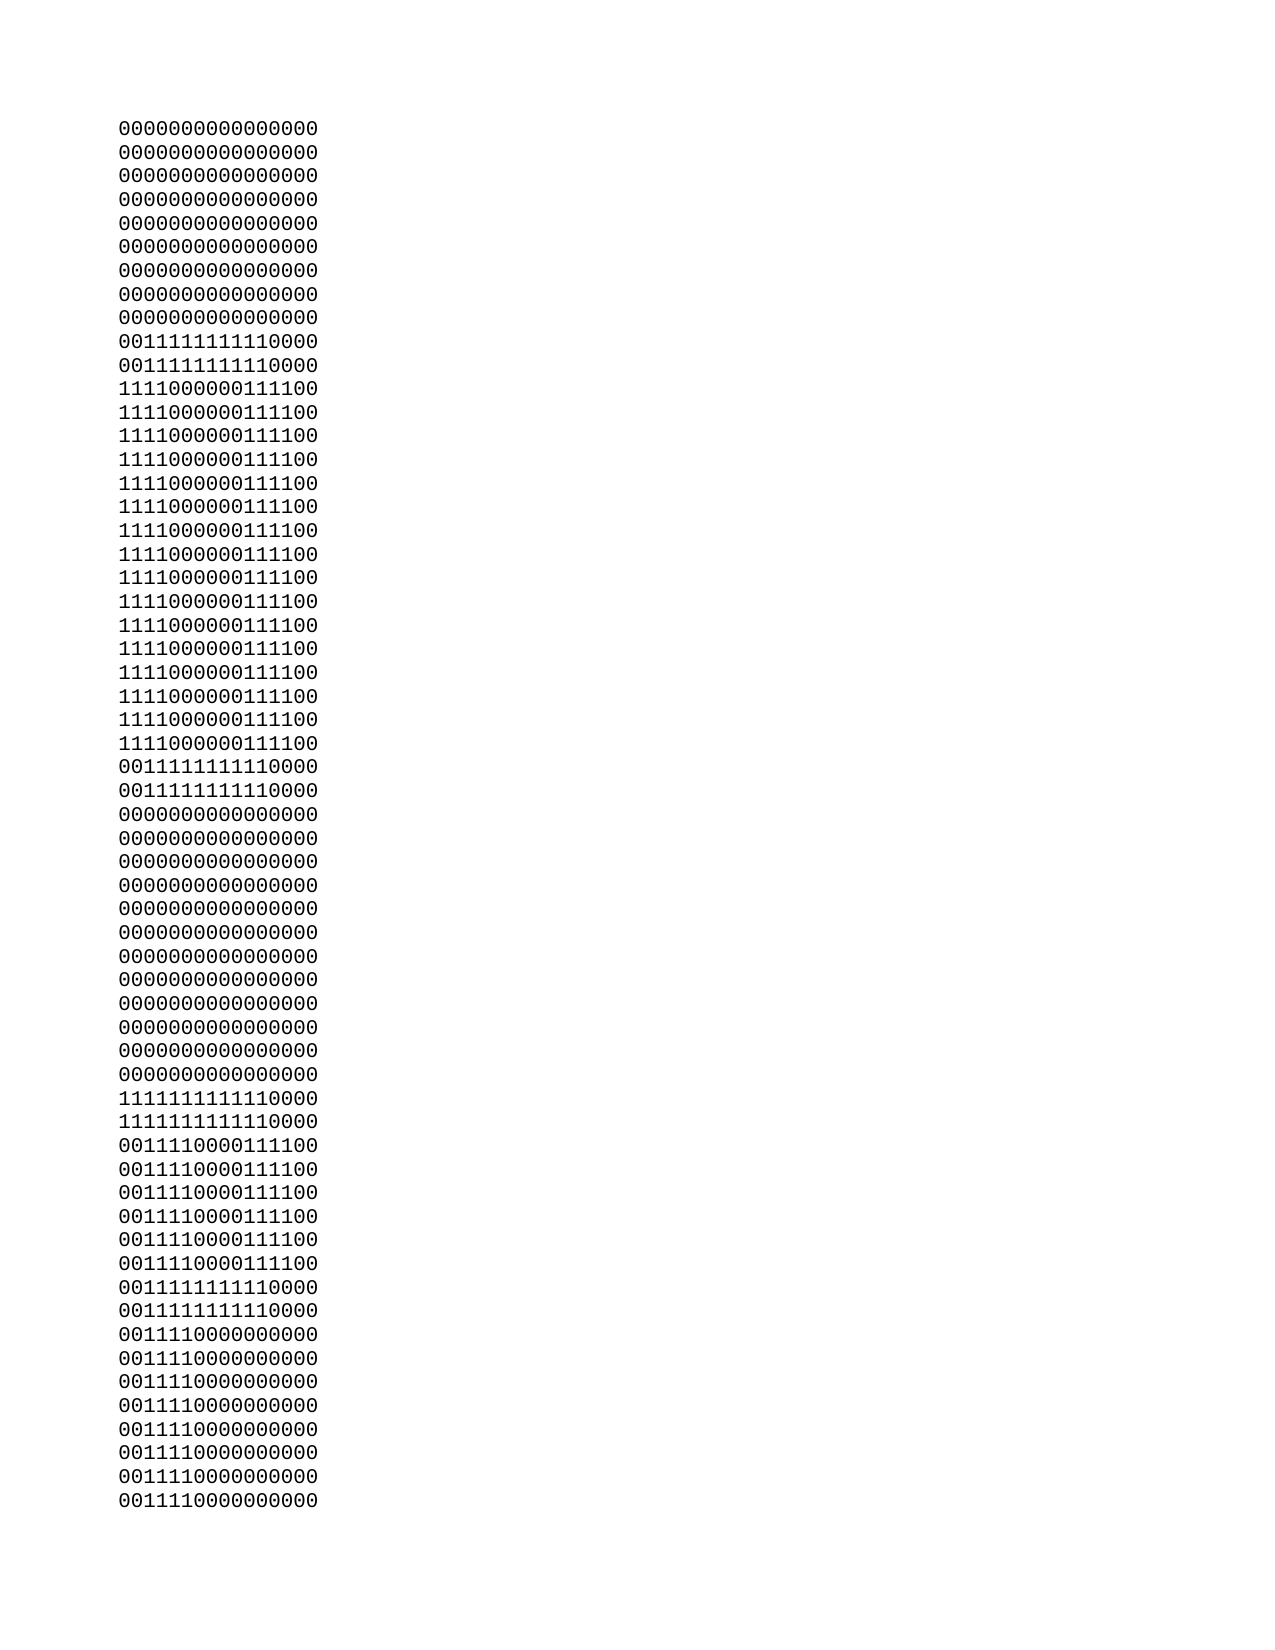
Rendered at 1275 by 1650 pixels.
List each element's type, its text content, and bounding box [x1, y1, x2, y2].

text 0011110000111100 [118, 1158, 1157, 1182]
text 0000000000000000 [118, 851, 1157, 875]
text 1111111111110000 [118, 1111, 1157, 1135]
text 0011111111110000 [118, 331, 1157, 354]
text 1111000000111100 [118, 638, 1157, 662]
text 0000000000000000 [118, 284, 1157, 307]
text 0011111111110000 [118, 1277, 1157, 1300]
text 0000000000000000 [118, 993, 1157, 1017]
text 0000000000000000 [118, 804, 1157, 827]
text 0011110000000000 [118, 1442, 1157, 1466]
text 1111000000111100 [118, 662, 1157, 686]
text 0011110000000000 [118, 1324, 1157, 1348]
text 0000000000000000 [118, 260, 1157, 284]
text 0000000000000000 [118, 922, 1157, 946]
text 1111000000111100 [118, 449, 1157, 473]
text 0011110000000000 [118, 1489, 1157, 1513]
text 0011111111110000 [118, 780, 1157, 804]
text 0011110000000000 [118, 1395, 1157, 1419]
text 1111000000111100 [118, 544, 1157, 567]
text 0000000000000000 [118, 1017, 1157, 1040]
text 1111000000111100 [118, 686, 1157, 709]
text 0011110000111100 [118, 1229, 1157, 1253]
text 0011110000000000 [118, 1348, 1157, 1371]
text 1111000000111100 [118, 709, 1157, 733]
text 1111000000111100 [118, 496, 1157, 520]
text 0000000000000000 [118, 827, 1157, 851]
text 1111000000111100 [118, 473, 1157, 496]
text 0011111111110000 [118, 1300, 1157, 1324]
text 1111000000111100 [118, 615, 1157, 638]
text 0011110000111100 [118, 1182, 1157, 1206]
text 1111000000111100 [118, 378, 1157, 402]
text 0000000000000000 [118, 142, 1157, 165]
text 1111000000111100 [118, 733, 1157, 757]
text 0000000000000000 [118, 1064, 1157, 1088]
text 0011110000111100 [118, 1253, 1157, 1277]
text 0000000000000000 [118, 307, 1157, 331]
text 1111000000111100 [118, 426, 1157, 449]
text 0000000000000000 [118, 969, 1157, 993]
text 1111000000111100 [118, 402, 1157, 426]
text 0011111111110000 [118, 757, 1157, 780]
text 0000000000000000 [118, 165, 1157, 189]
text 0011110000111100 [118, 1135, 1157, 1158]
text 0000000000000000 [118, 189, 1157, 213]
text 0000000000000000 [118, 898, 1157, 922]
text 0011111111110000 [118, 354, 1157, 378]
text 0000000000000000 [118, 213, 1157, 236]
text 0011110000111100 [118, 1206, 1157, 1229]
text 1111111111110000 [118, 1088, 1157, 1111]
text 0000000000000000 [118, 118, 1157, 142]
text 1111000000111100 [118, 591, 1157, 615]
text 0011110000000000 [118, 1419, 1157, 1442]
text 1111000000111100 [118, 520, 1157, 544]
text 0011110000000000 [118, 1466, 1157, 1489]
text 1111000000111100 [118, 567, 1157, 591]
text 0011110000000000 [118, 1371, 1157, 1395]
text 0000000000000000 [118, 946, 1157, 969]
text 0000000000000000 [118, 236, 1157, 260]
text 0000000000000000 [118, 875, 1157, 898]
text 0000000000000000 [118, 1040, 1157, 1064]
